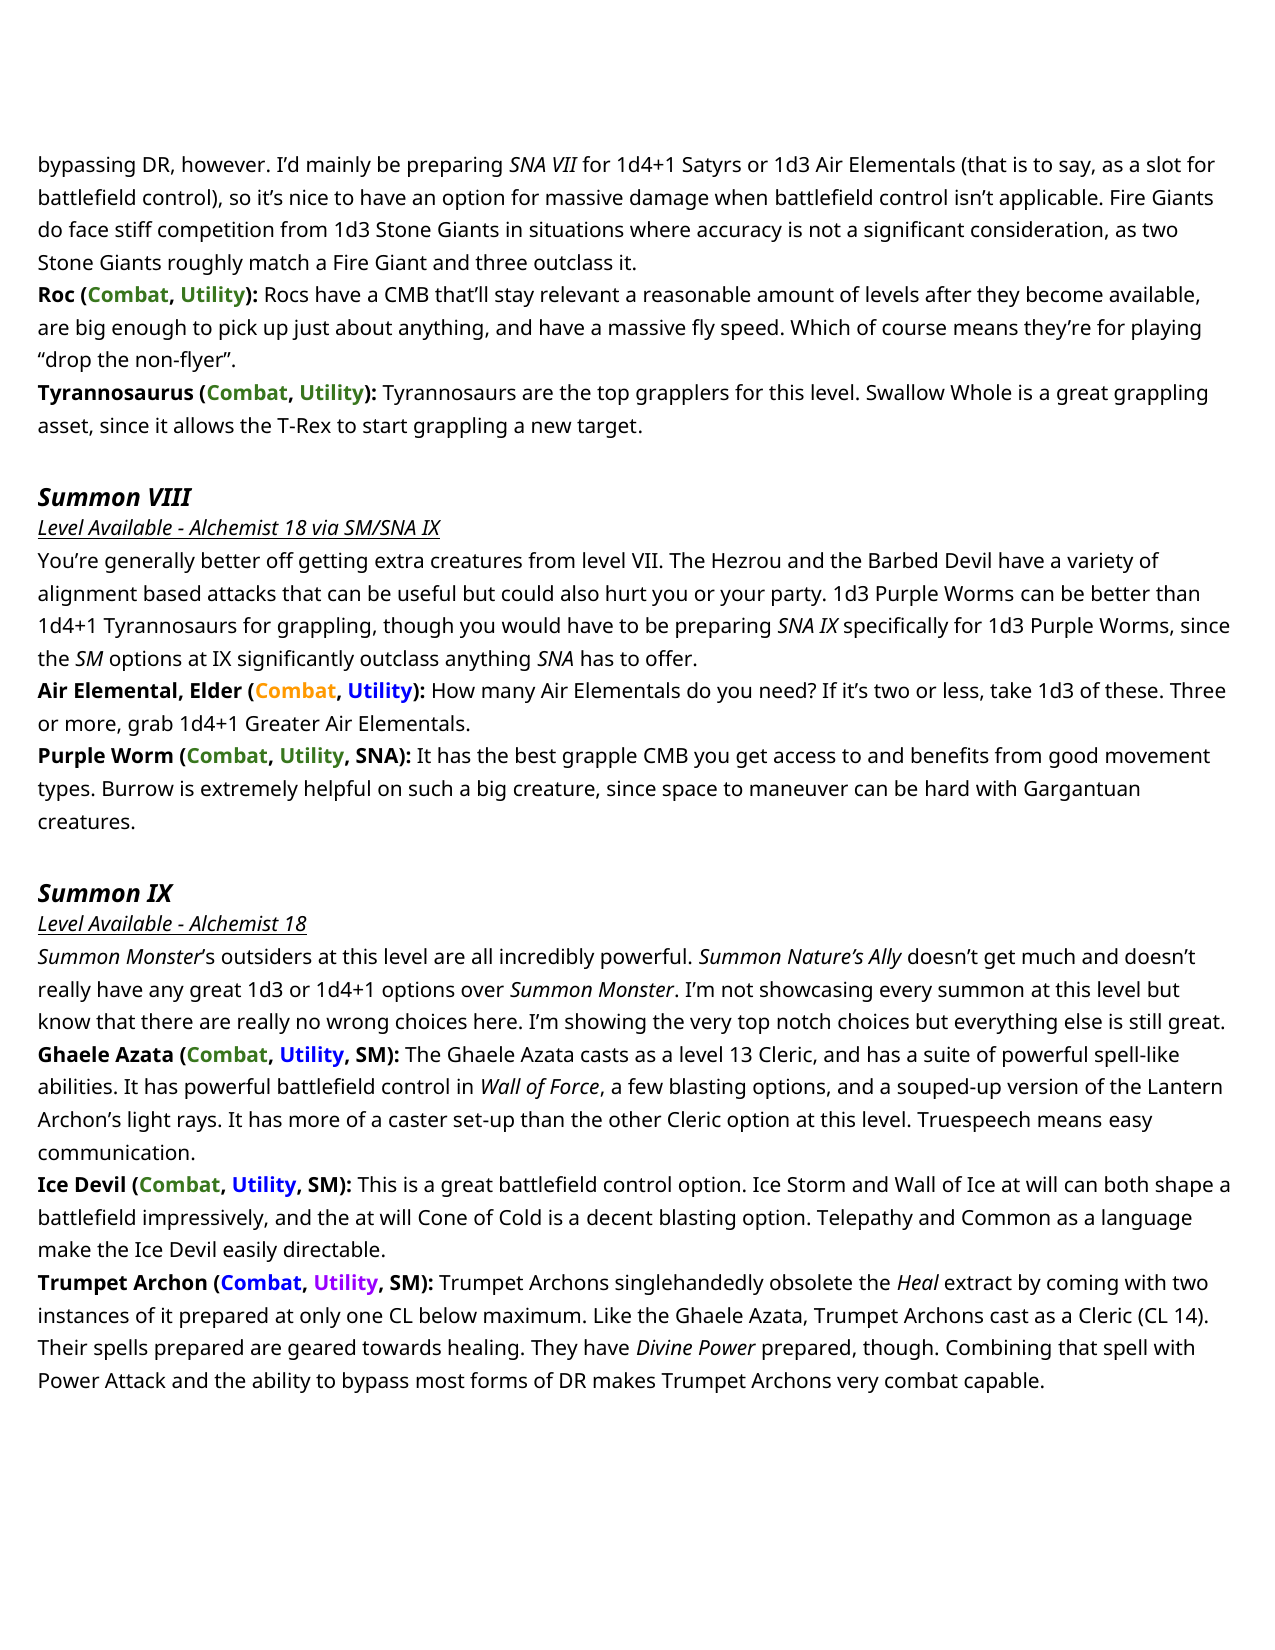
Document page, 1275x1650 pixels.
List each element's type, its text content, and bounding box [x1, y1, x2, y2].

text Ghaele Azata (Combat, Utility, SM): The Ghaele Azata casts as a level 13 Cleric, and has a suite of powerful spell-like abilities. It has powerful battlefield control in Wall of Force, a few blasting options, and a souped-up version of the Lantern Archon’s light rays. It has more of a caster set-up than the other Cleric option at this level. Truespeech means easy communication. [37, 1040, 1237, 1166]
text bypassing DR, however. I’d mainly be preparing SNA VII for 1d4+1 Satyrs or 1d3 Air Elementals (that is to say, as a slot for battlefield control), so it’s nice to have an option for massive damage when battlefield control isn’t applicable. Fire Giants do face stiff competition from 1d3 Stone Giants in situations where accuracy is not a significant consideration, as two Stone Giants roughly match a Fire Giant and three outclass it. [37, 150, 1237, 276]
text Roc (Combat, Utility): Rocs have a CMB that’ll stay relevant a reasonable amount of levels after they become available, are big enough to pick up just about anything, and have a massive fly speed. Which of course means they’re for playing “drop the non-flyer”. [37, 280, 1237, 374]
text Level Available - Alchemist 18 [37, 909, 1237, 938]
text Trumpet Archon (Combat, Utility, SM): Trumpet Archons singlehandedly obsolete the Heal extract by coming with two instances of it prepared at only one CL below maximum. Like the Ghaele Azata, Trumpet Archons cast as a Cleric (CL 14). Their spells prepared are geared towards healing. They have Divine Power prepared, though. Combining that spell with Power Attack and the ability to bypass most forms of DR makes Trumpet Archons very combat capable. [37, 1268, 1237, 1394]
subtitle Summon VIII [37, 479, 1237, 513]
text Air Elemental, Elder (Combat, Utility): How many Air Elementals do you need? If it’s two or less, take 1d3 of these. Three or more, grab 1d4+1 Greater Air Elementals. [37, 676, 1237, 737]
text You’re generally better off getting extra creatures from level VII. The Hezrou and the Barbed Devil have a variety of alignment based attacks that can be useful but could also hurt you or your party. 1d3 Purple Worms can be better than 1d4+1 Tyrannosaurs for grappling, though you would have to be preparing SNA IX specifically for 1d3 Purple Worms, since the SM options at IX significantly outclass anything SNA has to offer. [37, 546, 1237, 672]
text Tyrannosaurus (Combat, Utility): Tyrannosaurs are the top grapplers for this level. Swallow Whole is a great grappling asset, since it allows the T-Rex to start grappling a new target. [37, 378, 1237, 439]
text Summon Monster’s outsiders at this level are all incredibly powerful. Summon Nature’s Ally doesn’t get much and doesn’t really have any great 1d3 or 1d4+1 options over Summon Monster. I’m not showcasing every summon at this level but know that there are really no wrong choices here. I’m showing the very top notch choices but everything else is still great. [37, 942, 1237, 1036]
text Purple Worm (Combat, Utility, SNA): It has the best grapple CMB you get access to and benefits from good movement types. Burrow is extremely helpful on such a big creature, since space to maneuver can be hard with Gargantuan creatures. [37, 742, 1237, 835]
text Level Available - Alchemist 18 via SM/SNA IX [37, 513, 1237, 542]
subtitle Summon IX [37, 875, 1237, 909]
text Ice Devil (Combat, Utility, SM): This is a great battlefield control option. Ice Storm and Wall of Ice at will can both shape a battlefield impressively, and the at will Cone of Cold is a decent blasting option. Telepathy and Common as a language make the Ice Devil easily directable. [37, 1170, 1237, 1264]
